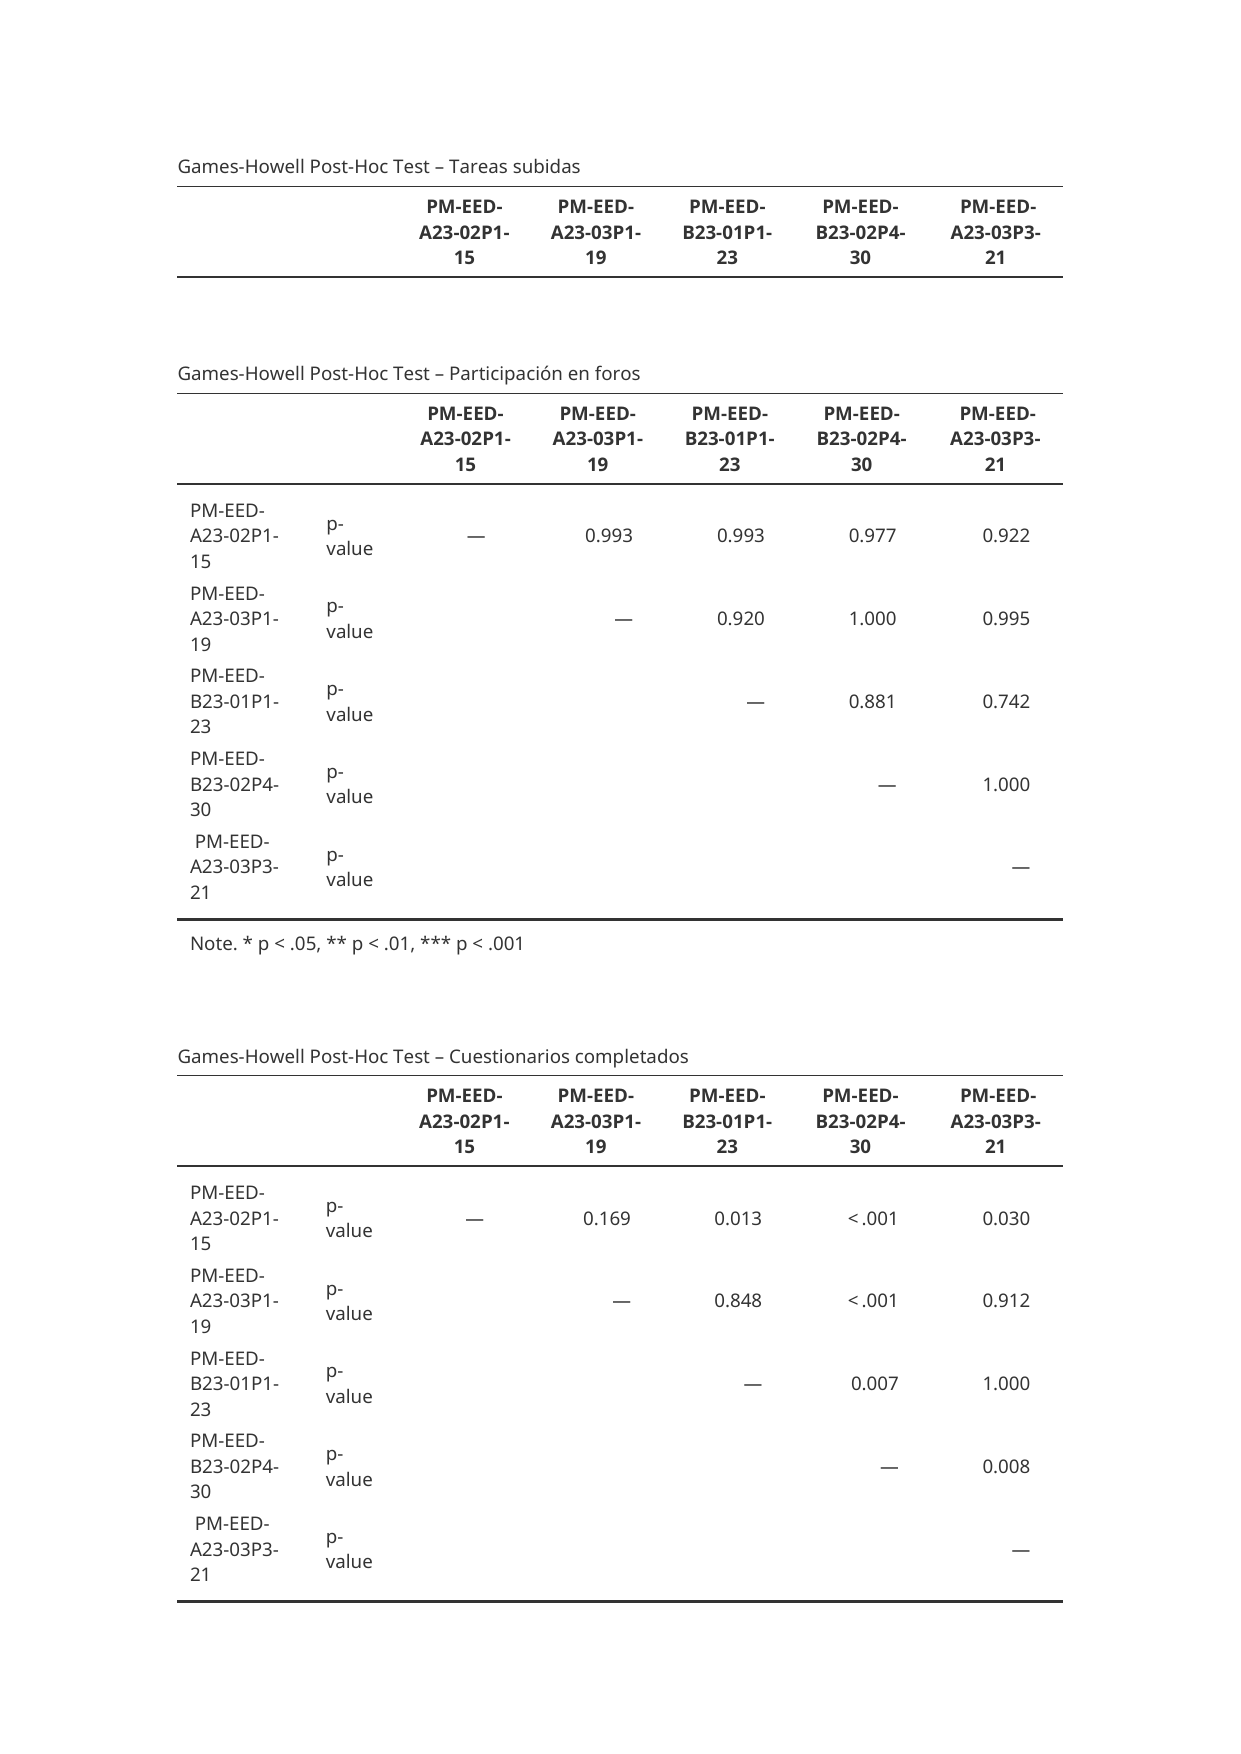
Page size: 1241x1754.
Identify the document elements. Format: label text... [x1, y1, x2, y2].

table_cell [177, 394, 314, 483]
table_cell 0.848 [662, 1259, 762, 1342]
table_cell [765, 485, 796, 577]
table_cell [899, 1425, 928, 1507]
table_cell [398, 1425, 484, 1507]
table_cell PM-EED-B23-01P1-23 [177, 660, 294, 742]
table_cell 1.000 [796, 577, 896, 659]
table_cell [1030, 743, 1063, 825]
table_cell [762, 1259, 793, 1342]
table_cell [633, 743, 664, 825]
table_cell [631, 1167, 662, 1259]
table_cell p-value [314, 743, 380, 825]
table_cell 0.881 [796, 660, 896, 742]
table_cell [631, 1259, 662, 1342]
table_cell [399, 825, 485, 917]
table_cell p-value [314, 577, 380, 659]
table_cell [379, 1425, 398, 1507]
table_cell p-value [314, 660, 380, 742]
table_cell — [796, 743, 896, 825]
table_cell [313, 187, 398, 276]
table_cell PM-EED-A23-03P3-21 [927, 394, 1063, 483]
table_cell [633, 825, 664, 917]
table_cell [1030, 1508, 1063, 1600]
table_cell [485, 660, 531, 742]
table_cell 0.030 [928, 1167, 1030, 1259]
table_cell PM-EED-B23-02P4-30 [177, 1425, 294, 1507]
table_cell [485, 577, 531, 659]
table_cell [1030, 485, 1063, 577]
table_cell [379, 1259, 398, 1342]
table_cell [1030, 1425, 1063, 1507]
table_cell [631, 1342, 662, 1425]
table_cell [1030, 1342, 1063, 1425]
table_cell [177, 959, 1063, 990]
table_cell [484, 1342, 530, 1425]
table_cell PM-EED-B23-01P1-23 [662, 1076, 793, 1165]
table_cell [294, 825, 314, 917]
table_cell PM-EED-B23-02P4-30 [796, 394, 927, 483]
table_cell p-value [313, 1167, 379, 1259]
table_cell [762, 1342, 793, 1425]
table_cell p-value [313, 1425, 379, 1507]
table_cell [899, 1342, 928, 1425]
table_cell 0.013 [662, 1167, 762, 1259]
table_cell PM-EED-A23-03P3-21 [928, 1076, 1063, 1165]
table_cell [294, 743, 314, 825]
table_cell — [662, 1342, 762, 1425]
table_cell [399, 577, 485, 659]
table_cell 0.920 [664, 577, 764, 659]
table_cell — [664, 660, 764, 742]
table_cell p-value [313, 1508, 379, 1600]
table_cell 0.993 [664, 485, 764, 577]
table_cell [631, 1425, 662, 1507]
table_cell [398, 1342, 484, 1425]
table_cell PM-EED-A23-02P1-15 [399, 394, 531, 483]
table_cell [379, 1342, 398, 1425]
table_cell PM-EED-A23-02P1-15 [398, 187, 530, 276]
table_cell [765, 660, 796, 742]
table_cell — [793, 1425, 898, 1507]
table_cell [484, 1259, 530, 1342]
table_cell [899, 1508, 928, 1600]
table_cell [484, 1508, 530, 1600]
table_cell PM-EED-A23-03P3-21 [177, 1508, 294, 1600]
table_cell p-value [313, 1342, 379, 1425]
table_cell 0.912 [928, 1259, 1030, 1342]
table_cell — [928, 1508, 1030, 1600]
table_cell [380, 485, 399, 577]
table_cell [530, 1508, 631, 1600]
table_cell [531, 743, 633, 825]
table_cell [294, 1342, 313, 1425]
table_cell — [530, 1259, 631, 1342]
table_cell [294, 577, 314, 659]
table_cell [633, 660, 664, 742]
table_cell [631, 1508, 662, 1600]
table_cell [633, 485, 664, 577]
table_cell PM-EED-B23-02P4-30 [177, 743, 294, 825]
table_cell PM-EED-A23-03P3-21 [177, 825, 294, 917]
table_cell [380, 825, 399, 917]
table_header Games-Howell Post-Hoc Test – Tareas subidas [177, 148, 1063, 186]
table_cell PM-EED-A23-03P1-19 [530, 187, 662, 276]
table_cell [896, 485, 927, 577]
table_cell [1030, 1259, 1063, 1342]
table_cell [294, 1259, 313, 1342]
table_cell [530, 1342, 631, 1425]
table_cell < .001 [793, 1259, 898, 1342]
table_cell 1.000 [927, 743, 1030, 825]
table_cell PM-EED-A23-02P1-15 [398, 1076, 530, 1165]
table_cell [379, 1508, 398, 1600]
table_cell [294, 485, 314, 577]
table_cell [531, 825, 633, 917]
table_cell p-value [313, 1259, 379, 1342]
table_cell [765, 743, 796, 825]
table_cell PM-EED-B23-01P1-23 [177, 1342, 294, 1425]
table_cell [294, 1425, 313, 1507]
table_cell [380, 660, 399, 742]
table_cell [1030, 577, 1063, 659]
table_cell [177, 278, 1063, 308]
table_cell [398, 1259, 484, 1342]
table_cell p-value [314, 485, 380, 577]
table_cell p-value [314, 825, 380, 917]
table_cell [765, 825, 796, 917]
table_cell [294, 1508, 313, 1600]
table_cell [896, 577, 927, 659]
table_cell [531, 660, 633, 742]
table_cell [485, 825, 531, 917]
table_cell [177, 1076, 313, 1165]
table_cell [896, 825, 927, 917]
table_cell [796, 825, 896, 917]
table_cell [314, 394, 399, 483]
table_cell [399, 743, 485, 825]
table_cell [1030, 825, 1063, 917]
table_cell < .001 [793, 1167, 898, 1259]
table_cell PM-EED-A23-03P1-19 [177, 577, 294, 659]
table_cell [664, 825, 764, 917]
table_cell [765, 577, 796, 659]
table_cell — [399, 485, 485, 577]
table_cell [398, 1508, 484, 1600]
table_cell — [531, 577, 633, 659]
table_cell PM-EED-B23-01P1-23 [664, 394, 796, 483]
table_cell [484, 1167, 530, 1259]
table_cell Note. * p < .05, ** p < .01, *** p < .001 [177, 921, 1063, 958]
table_cell 0.742 [927, 660, 1030, 742]
table_cell [662, 1508, 762, 1600]
table_cell 0.977 [796, 485, 896, 577]
table_cell [633, 577, 664, 659]
table_cell [664, 743, 764, 825]
table_cell PM-EED-A23-02P1-15 [177, 1167, 294, 1259]
table_cell [379, 1167, 398, 1259]
table_cell 1.000 [928, 1342, 1030, 1425]
table_cell [485, 485, 531, 577]
table_cell [662, 1425, 762, 1507]
table_cell PM-EED-A23-02P1-15 [177, 485, 294, 577]
table_cell [793, 1508, 898, 1600]
table_cell [896, 660, 927, 742]
table_cell [380, 577, 399, 659]
table_cell 0.169 [530, 1167, 631, 1259]
table_cell [899, 1167, 928, 1259]
table_cell PM-EED-B23-02P4-30 [793, 1076, 928, 1165]
table_cell [762, 1167, 793, 1259]
table_cell — [398, 1167, 484, 1259]
table_cell — [927, 825, 1030, 917]
table_cell [484, 1425, 530, 1507]
table_cell [899, 1259, 928, 1342]
table_header Games-Howell Post-Hoc Test – Cuestionarios completados [177, 1037, 1063, 1075]
table_cell [177, 187, 313, 276]
table_cell 0.007 [793, 1342, 898, 1425]
table_cell PM-EED-B23-02P4-30 [793, 187, 928, 276]
table_cell [896, 743, 927, 825]
table_cell PM-EED-A23-03P1-19 [177, 1259, 294, 1342]
table_cell [294, 1167, 313, 1259]
table_cell [1030, 660, 1063, 742]
table_cell [1030, 1167, 1063, 1259]
table_header Games-Howell Post-Hoc Test – Participación en foros [177, 354, 1063, 392]
table_cell PM-EED-A23-03P1-19 [531, 394, 664, 483]
table_cell [380, 743, 399, 825]
table_cell [762, 1508, 793, 1600]
table_cell [294, 660, 314, 742]
table_cell PM-EED-A23-03P1-19 [530, 1076, 662, 1165]
table_cell 0.995 [927, 577, 1030, 659]
table_cell [313, 1076, 398, 1165]
table_cell PM-EED-A23-03P3-21 [928, 187, 1063, 276]
table_cell PM-EED-B23-01P1-23 [662, 187, 793, 276]
table_cell [485, 743, 531, 825]
table_cell 0.008 [928, 1425, 1030, 1507]
table_cell [399, 660, 485, 742]
table_cell [762, 1425, 793, 1507]
table_cell 0.922 [927, 485, 1030, 577]
table_cell [530, 1425, 631, 1507]
table_cell 0.993 [531, 485, 633, 577]
